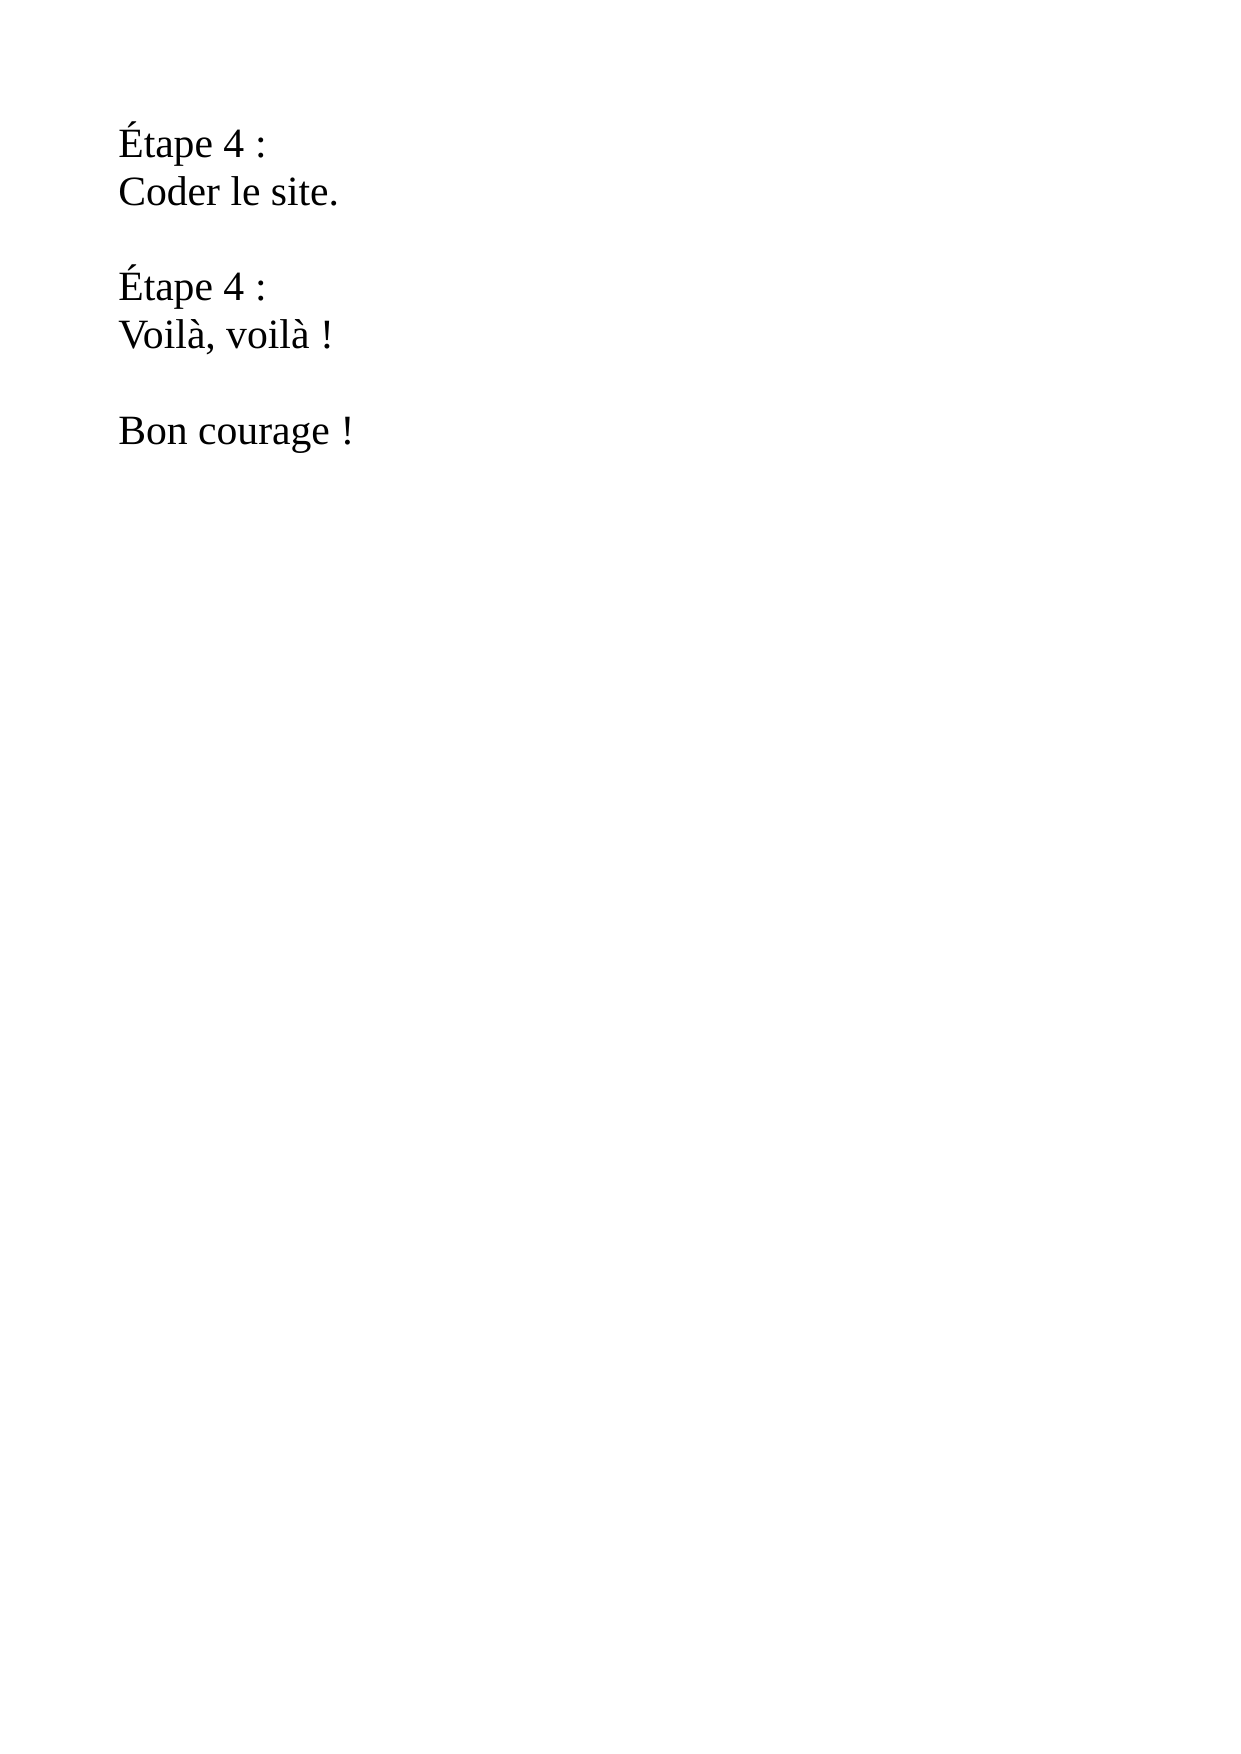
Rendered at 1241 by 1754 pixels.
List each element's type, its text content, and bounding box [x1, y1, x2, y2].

text Bon courage ! [118, 406, 1122, 453]
text Étape 4 : Coder le site. Étape 4 : Voilà, voilà ! [118, 118, 1122, 358]
